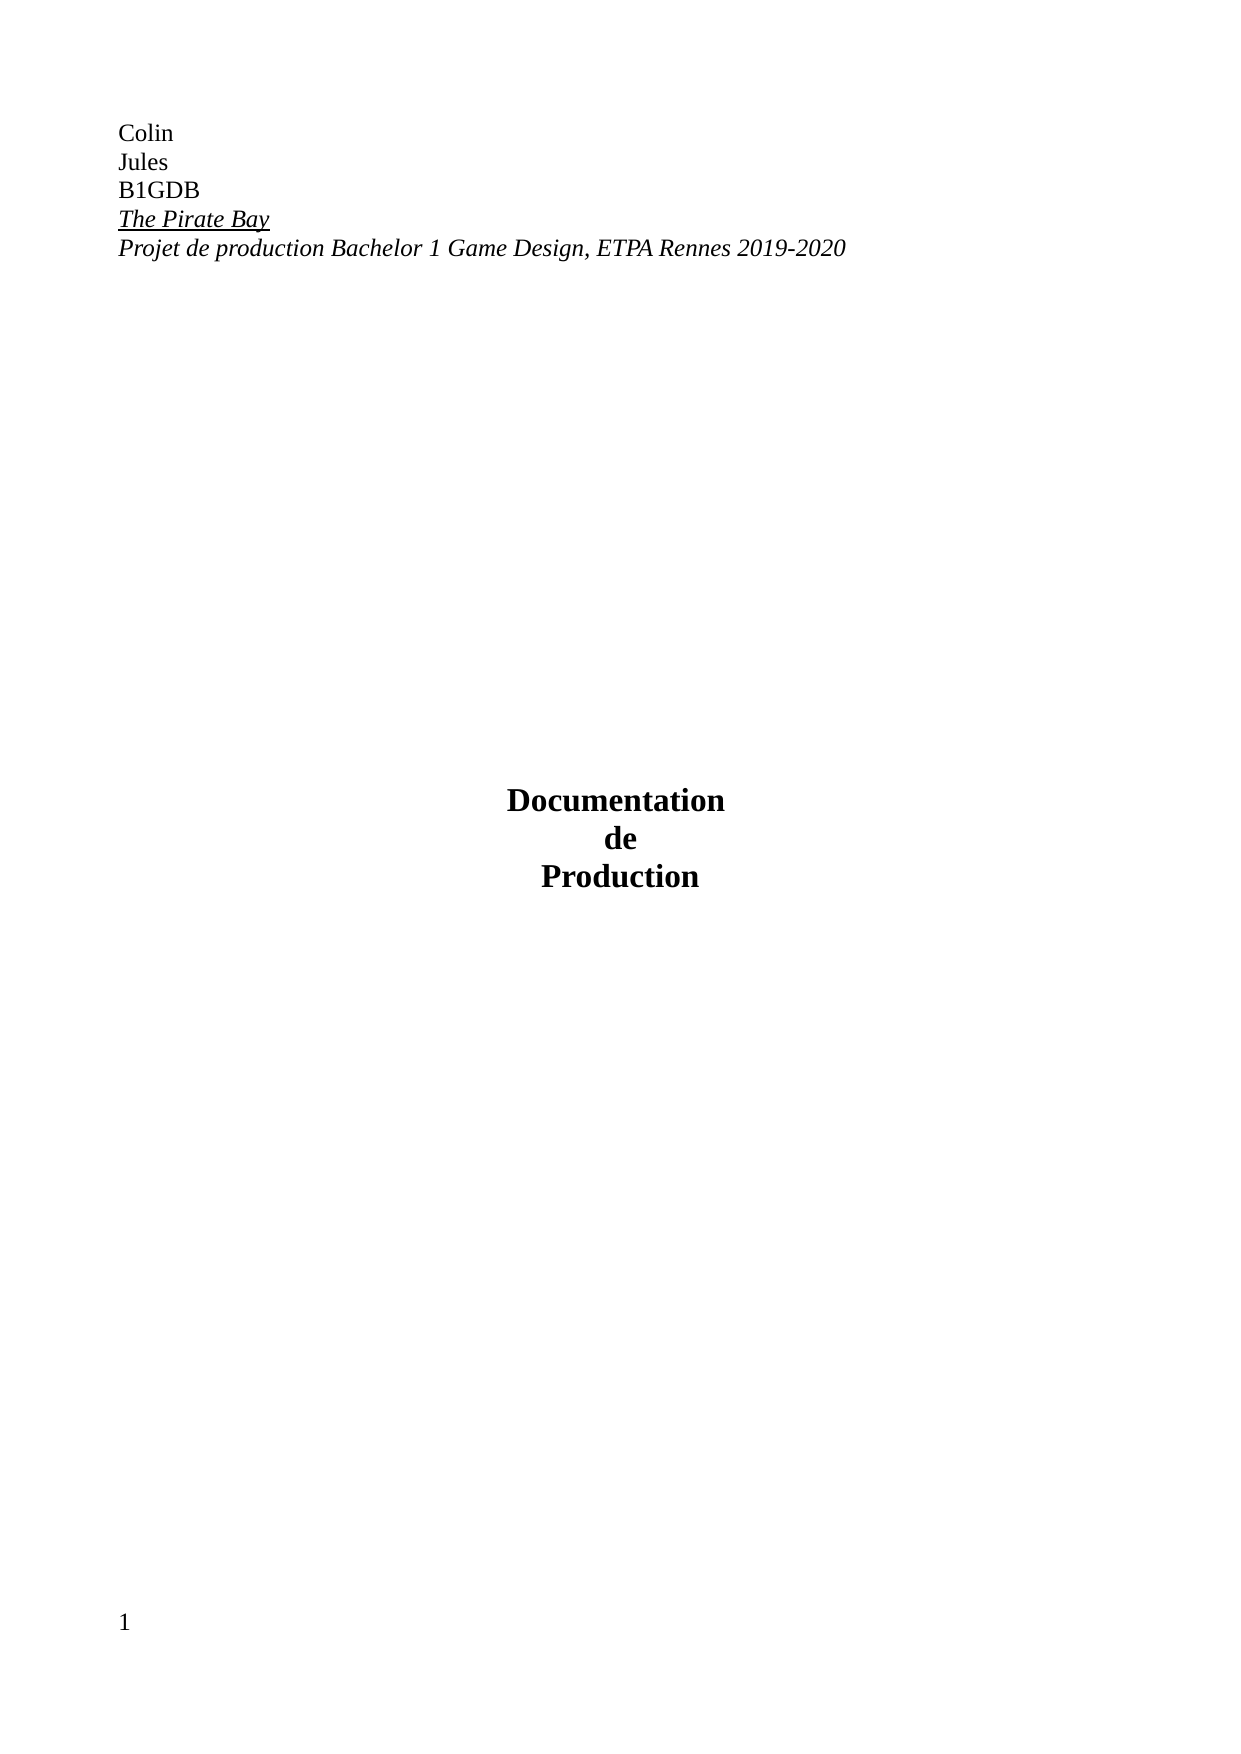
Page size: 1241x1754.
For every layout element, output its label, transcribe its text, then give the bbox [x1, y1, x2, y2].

text Production [118, 857, 1122, 895]
text Documentation [118, 780, 1122, 818]
text de [118, 818, 1122, 857]
